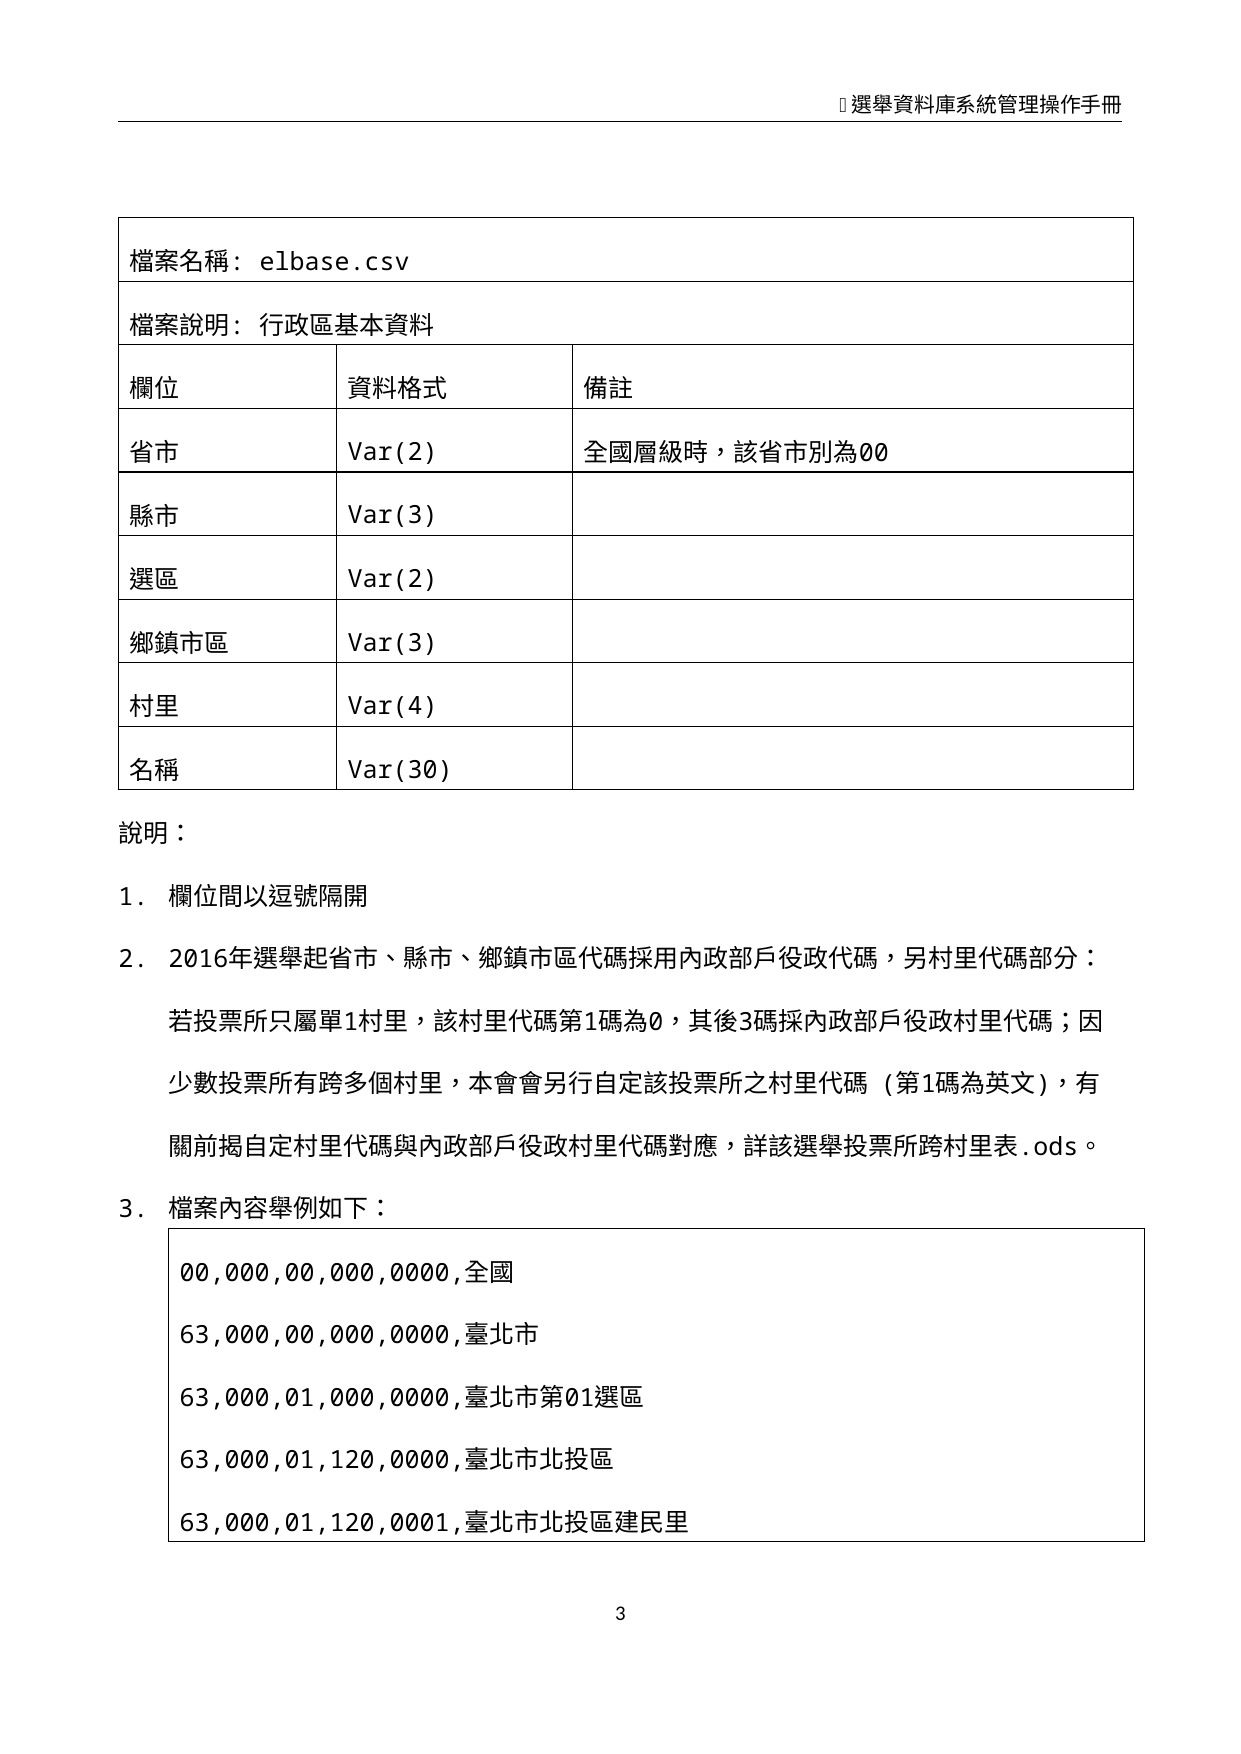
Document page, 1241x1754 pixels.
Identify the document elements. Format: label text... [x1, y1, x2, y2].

table_cell [573, 663, 1133, 726]
table_cell 名稱 [119, 727, 336, 789]
table_cell 選區 [119, 536, 336, 598]
table_cell 欄位 [119, 345, 336, 408]
table_cell 縣市 [119, 473, 336, 535]
table_cell [573, 600, 1133, 662]
table_cell Var(2) [337, 409, 572, 471]
table_cell 檔案說明: 行政區基本資料 [119, 282, 1133, 344]
table_cell Var(4) [337, 663, 572, 726]
table_cell Var(3) [337, 473, 572, 535]
table_cell 鄉鎮市區 [119, 600, 336, 662]
text 說明： [118, 790, 1122, 853]
table_header 檔案名稱: elbase.csv [119, 218, 1133, 281]
table_cell 省市 [119, 409, 336, 471]
list 2016年選舉起省市、縣市、鄉鎮市區代碼採用內政部戶役政代碼，另村里代碼部分：若投票所只屬單1村里，該村里代碼第1碼為0，其後3碼採內政部戶役政村里代碼；因少數投票所有跨多個村里，本會會另行自定該投票所之村里代碼 (第1碼為英文)，有關前揭自定村里代碼與內政部戶役政村里代碼對應，詳該選舉投票所跨村里表.ods。 [118, 915, 1122, 1165]
table_cell Var(30) [337, 727, 572, 789]
table_cell 資料格式 [337, 345, 572, 408]
table_cell 全國層級時，該省市別為00 [573, 409, 1133, 471]
list 檔案內容舉例如下： [118, 1165, 1122, 1228]
table_cell 村里 [119, 663, 336, 726]
table_cell [573, 536, 1133, 598]
table_cell 備註 [573, 345, 1133, 408]
table_cell [573, 727, 1133, 789]
table_cell [573, 473, 1133, 535]
table_cell Var(2) [337, 536, 572, 598]
table_cell Var(3) [337, 600, 572, 662]
list 欄位間以逗號隔開 [118, 853, 1122, 915]
table_header 00,000,00,000,0000,全國 63,000,00,000,0000,臺北市 63,000,01,000,0000,臺北市第01選區 63,000,01,120,0000,臺北市北投區 63,000,01,120,0001,臺北市北投區建民里 [169, 1229, 1144, 1541]
